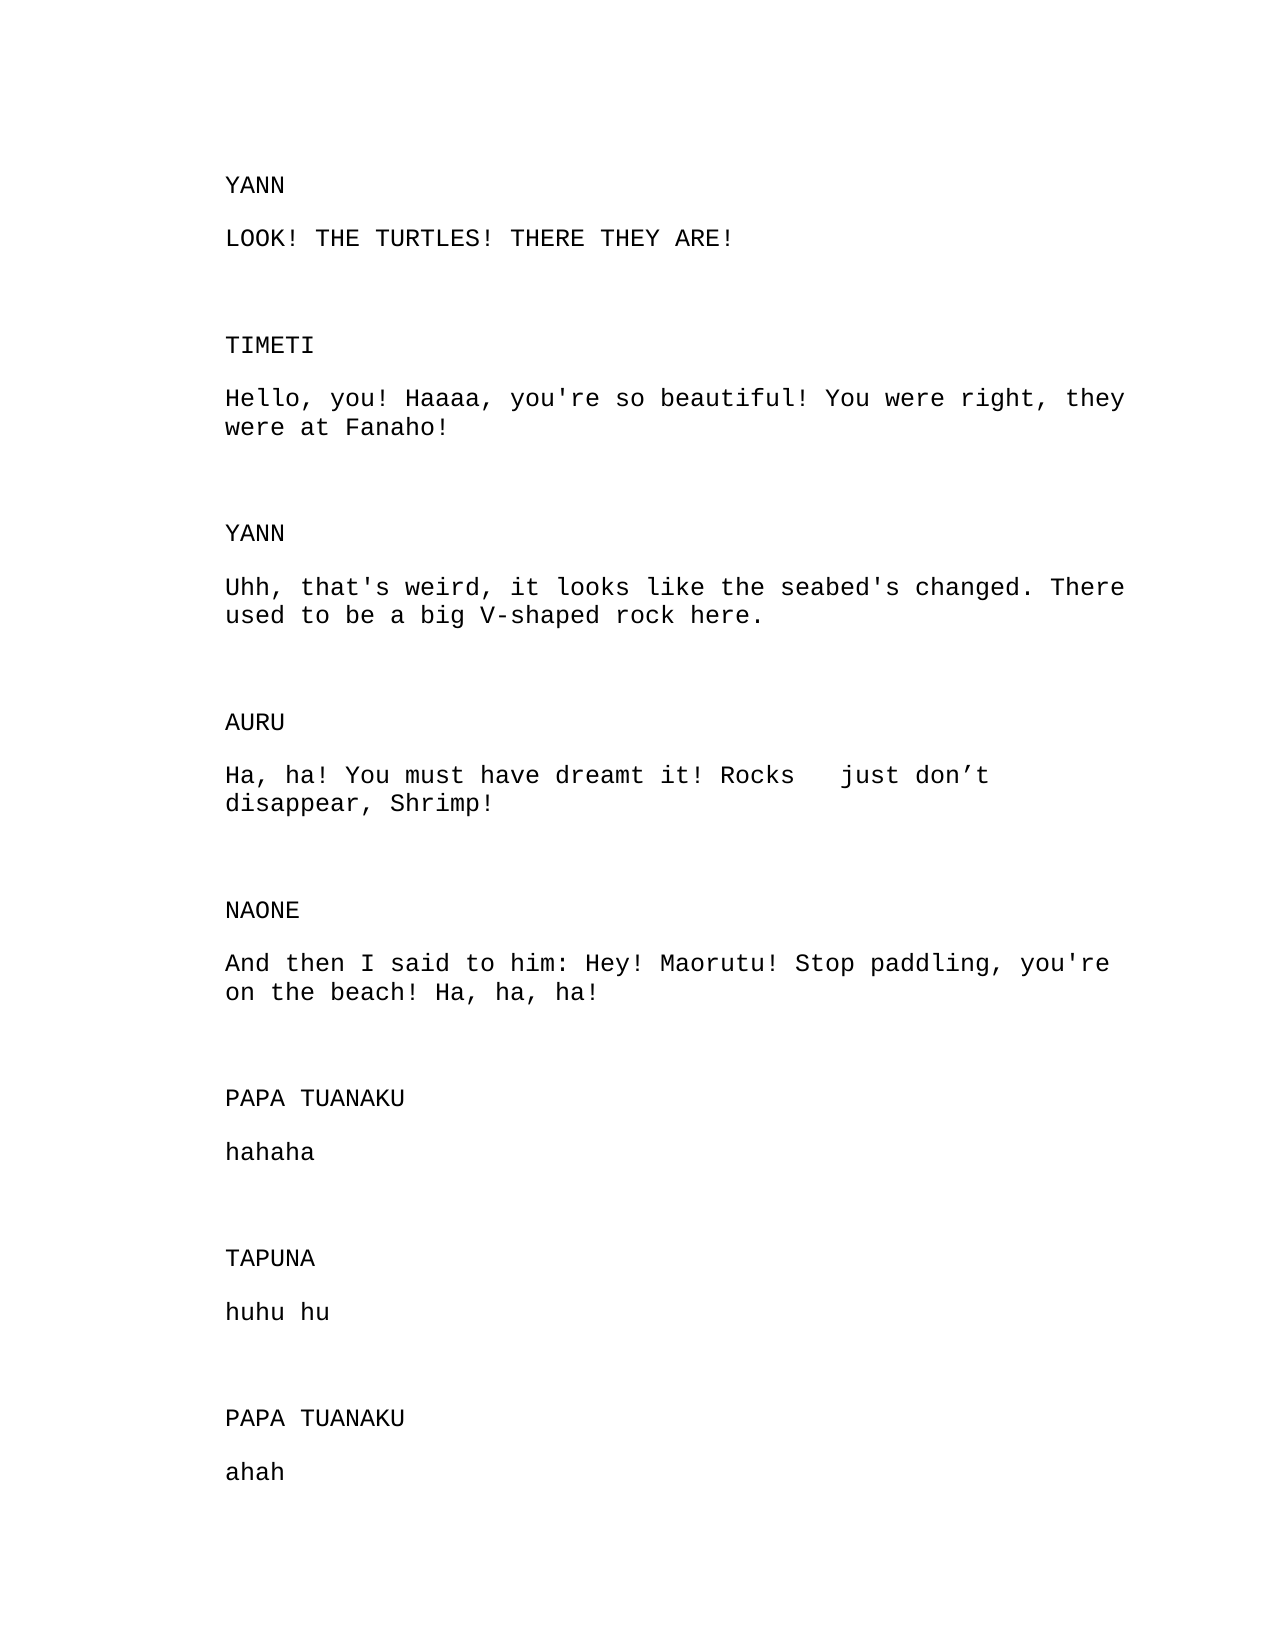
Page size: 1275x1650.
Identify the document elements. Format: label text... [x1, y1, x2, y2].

text NAONE [225, 898, 1125, 926]
text ahah [225, 1459, 1125, 1488]
text TIMETI [225, 333, 1125, 361]
text PAPA TUANAKU [225, 1406, 1125, 1434]
text Look! The turtles! There they are! [0, 226, 1087, 254]
text Uhh, that's weird, it looks like the seabed's changed. There used to be a big V-shaped rock here. [225, 574, 1125, 631]
text And then I said to him: Hey! Maorutu! Stop paddling, you're on the beach! Ha, ha, ha! [225, 951, 1125, 1008]
text TAPUNA [225, 1246, 1125, 1274]
text Hello, you! Haaaa, you're so beautiful! You were right, they were at Fanaho! [225, 386, 1125, 443]
text PAPA TUANAKU [225, 1086, 1125, 1114]
text hahaha [225, 1139, 1125, 1168]
text Yann [0, 173, 1087, 201]
text huhu hu [225, 1299, 1125, 1328]
text AURU [225, 709, 1125, 738]
text YANN [225, 521, 1125, 549]
text Ha, ha! You must have dreamt it! Rocks just don’t disappear, Shrimp! [225, 763, 1125, 819]
